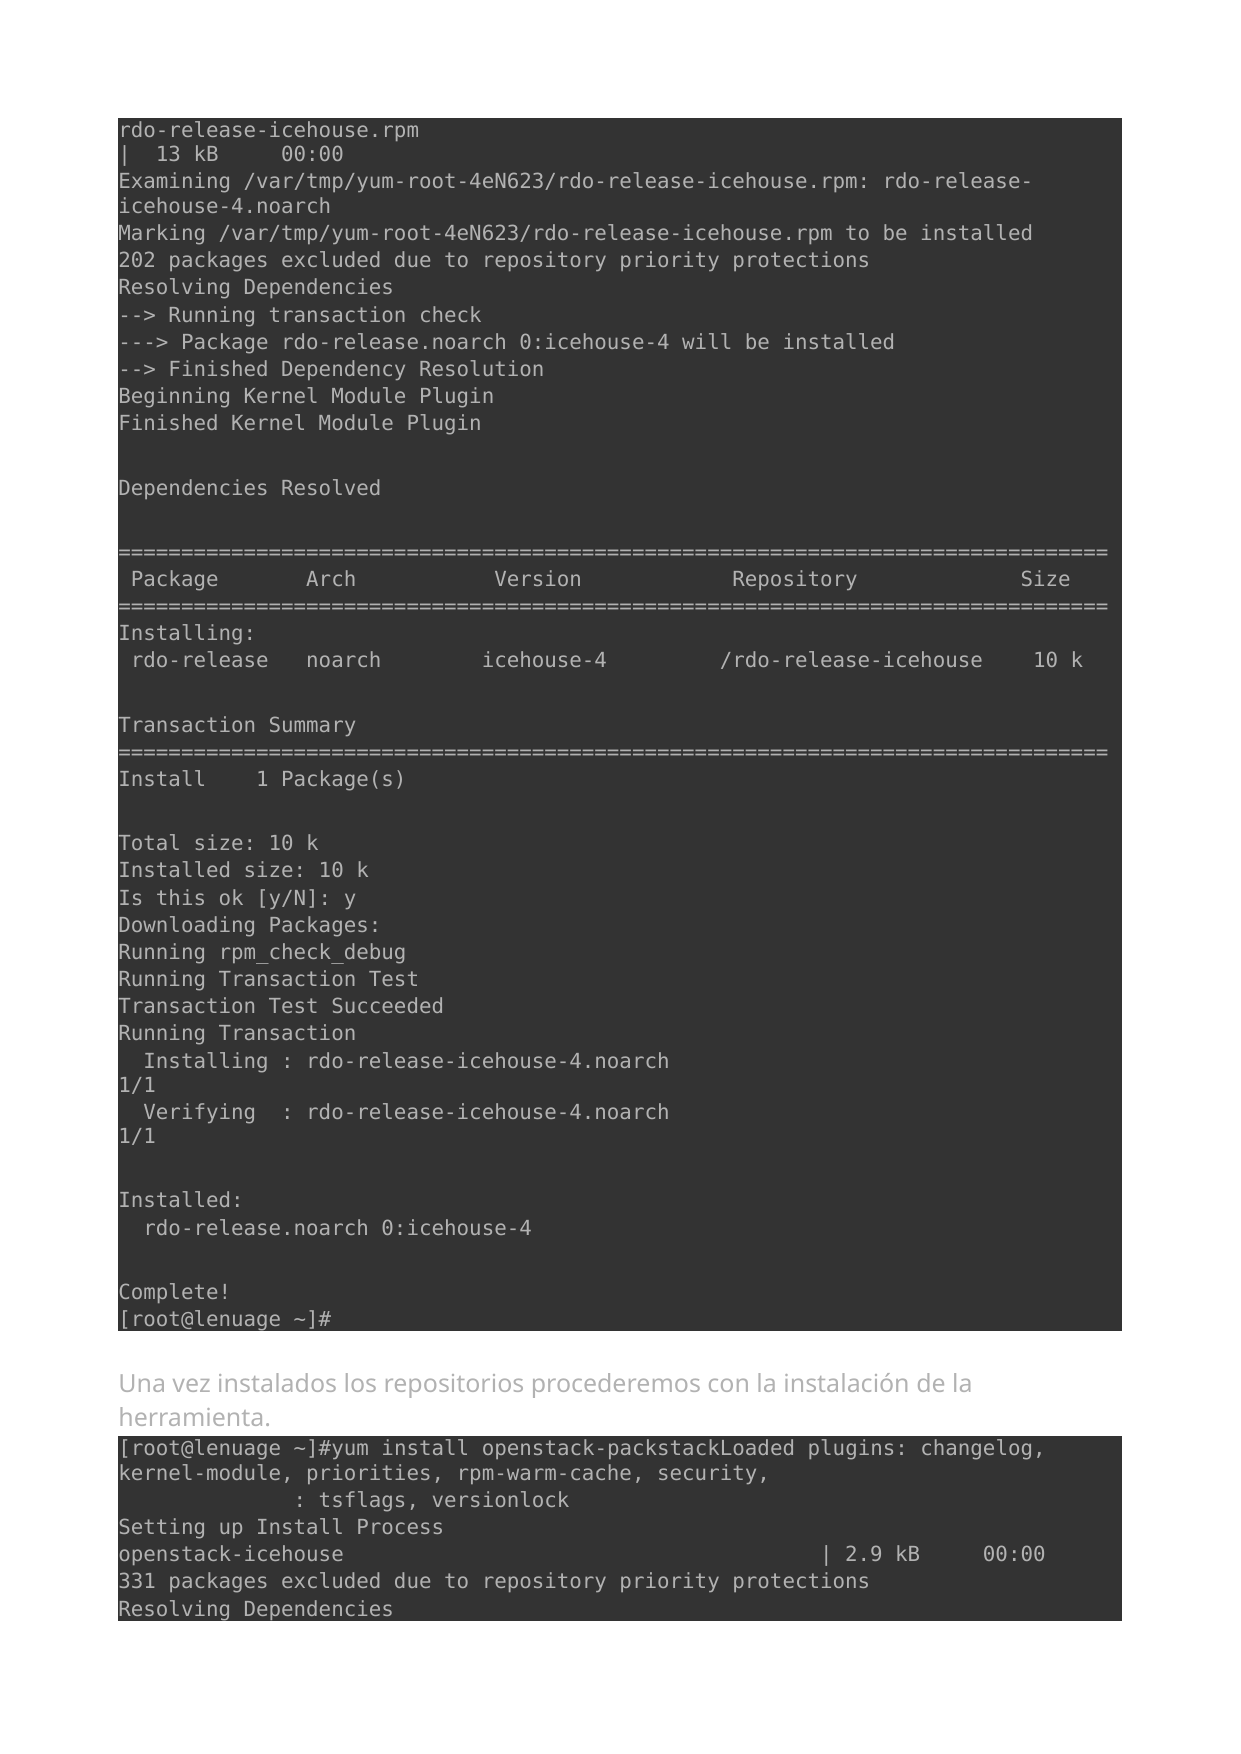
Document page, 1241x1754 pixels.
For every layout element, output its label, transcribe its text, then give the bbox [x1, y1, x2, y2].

text =============================================================================== [118, 740, 1122, 764]
text Total size: 10 k [118, 831, 1122, 855]
text Install 1 Package(s) [118, 767, 1122, 791]
text Is this ok [y/N]: y [118, 886, 1122, 910]
text 202 packages excluded due to repository priority protections [118, 248, 1122, 272]
text Downloading Packages: [118, 913, 1122, 937]
text Examining /var/tmp/yum-root-4eN623/rdo-release-icehouse.rpm: rdo-release-icehouse-4.noarch [118, 169, 1122, 218]
text Dependencies Resolved [118, 476, 1122, 500]
text --> Running transaction check [118, 303, 1122, 327]
text rdo-release noarch icehouse-4 /rdo-release-icehouse 10 k [118, 648, 1122, 673]
text 331 packages excluded due to repository priority protections [118, 1569, 1122, 1594]
text Running Transaction Test [118, 967, 1122, 991]
text Complete! [118, 1280, 1122, 1304]
text Installing : rdo-release-icehouse-4.noarch 1/1 [118, 1049, 1122, 1097]
text Finished Kernel Module Plugin [118, 411, 1122, 436]
text Installed: [118, 1188, 1122, 1213]
text ---> Package rdo-release.noarch 0:icehouse-4 will be installed [118, 330, 1122, 354]
text Una vez instalados los repositorios procederemos con la instalación de la herramienta. [118, 1365, 1122, 1433]
text =============================================================================== [118, 594, 1122, 618]
text Installing: [118, 621, 1122, 646]
text Installed size: 10 k [118, 858, 1122, 883]
text rdo-release.noarch 0:icehouse-4 [118, 1216, 1122, 1240]
text Setting up Install Process [118, 1515, 1122, 1539]
text Marking /var/tmp/yum-root-4eN623/rdo-release-icehouse.rpm to be installed [118, 221, 1122, 245]
text [root@lenuage ~]# [118, 1307, 1122, 1331]
text Transaction Test Succeeded [118, 994, 1122, 1018]
text : tsflags, versionlock [118, 1488, 1122, 1512]
text openstack-icehouse | 2.9 kB 00:00 [118, 1542, 1122, 1567]
text Running rpm_check_debug [118, 940, 1122, 964]
text rdo-release-icehouse.rpm | 13 kB 00:00 [118, 118, 1122, 167]
text Beginning Kernel Module Plugin [118, 384, 1122, 408]
text =============================================================================== [118, 540, 1122, 564]
text Transaction Summary [118, 713, 1122, 737]
text Resolving Dependencies [118, 1597, 1122, 1621]
text Running Transaction [118, 1021, 1122, 1046]
text Package Arch Version Repository Size [118, 567, 1122, 591]
text Resolving Dependencies [118, 275, 1122, 300]
text [root@lenuage ~]#yum install openstack-packstackLoaded plugins: changelog, kernel-module, priorities, rpm-warm-cache, security, [118, 1436, 1122, 1485]
text Verifying : rdo-release-icehouse-4.noarch 1/1 [118, 1100, 1122, 1149]
text --> Finished Dependency Resolution [118, 357, 1122, 381]
